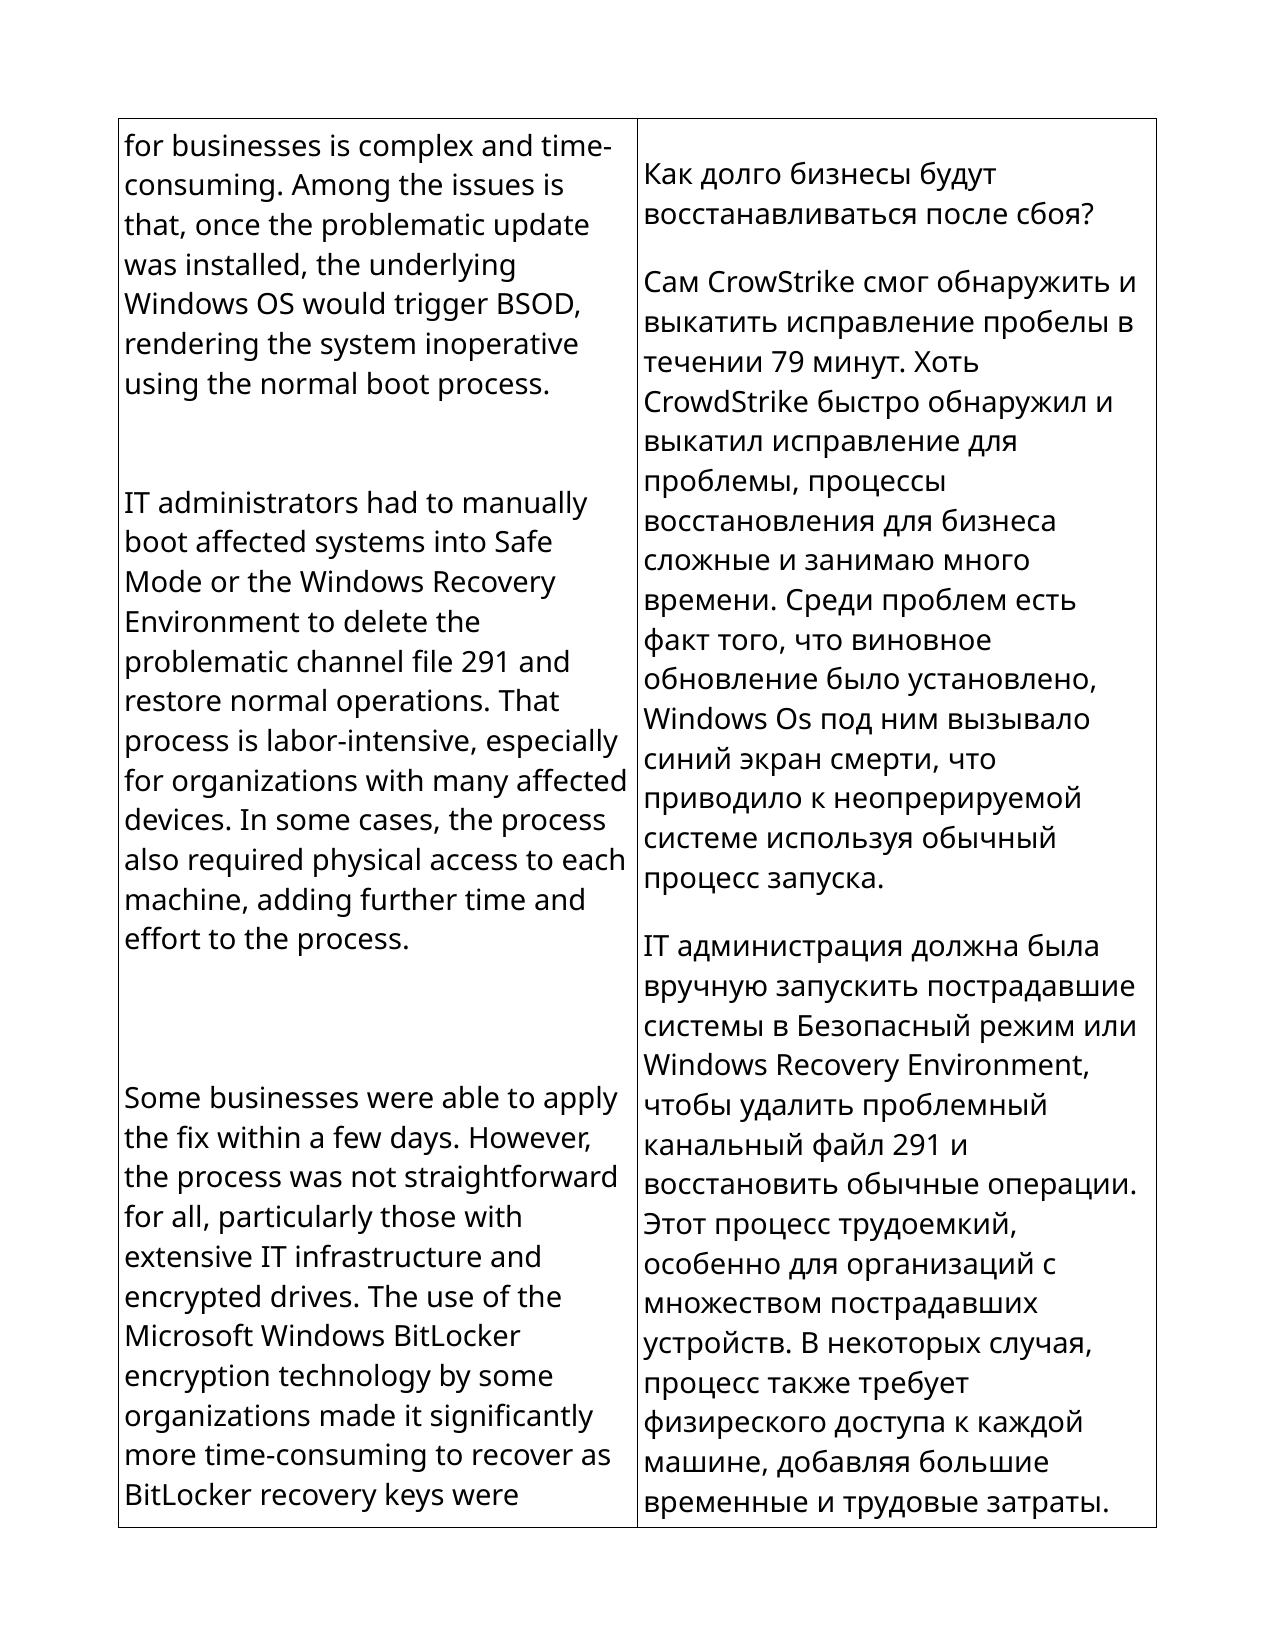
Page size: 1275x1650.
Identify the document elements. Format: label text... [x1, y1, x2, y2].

table_header for businesses is complex and time-consuming. Among the issues is that, once the problematic update was installed, the underlying Windows OS would trigger BSOD, rendering the system inoperative using the normal boot process. IT administrators had to manually boot affected systems into Safe Mode or the Windows Recovery Environment to delete the problematic channel file 291 and restore normal operations. That process is labor-intensive, especially for organizations with many affected devices. In some cases, the process also required physical access to each machine, adding further time and effort to the process. Some businesses were able to apply the fix within a few days. However, the process was not straightforward for all, particularly those with extensive IT infrastructure and encrypted drives. The use of the Microsoft Windows BitLocker encryption technology by some organizations made it significantly more time-consuming to recover as BitLocker recovery keys were [119, 119, 637, 1527]
table_header Как долго бизнесы будут восстанавливаться после сбоя? Сам CrowStrike смог обнаружить и выкатить исправление пробелы в течении 79 минут. Хоть CrowdStrike быстро обнаружил и выкатил исправление для проблемы, процессы восстановления для бизнеса сложные и занимаю много времени. Среди проблем есть факт того, что виновное обновление было установлено, Windows Os под ним вызывало синий экран смерти, что приводило к неопрерируемой системе используя обычный процесс запуска. IT администрация должна была вручную запускить пострадавшие системы в Безопасный режим или Windows Recovery Environment, чтобы удалить проблемный канальный файл 291 и восстановить обычные операции. Этот процесс трудоемкий, особенно для организаций с множеством пострадавших устройств. В некоторых случая, процесс также требует физиреского доступа к каждой машине, добавляя большие временные и трудовые затраты. [638, 119, 1156, 1527]
